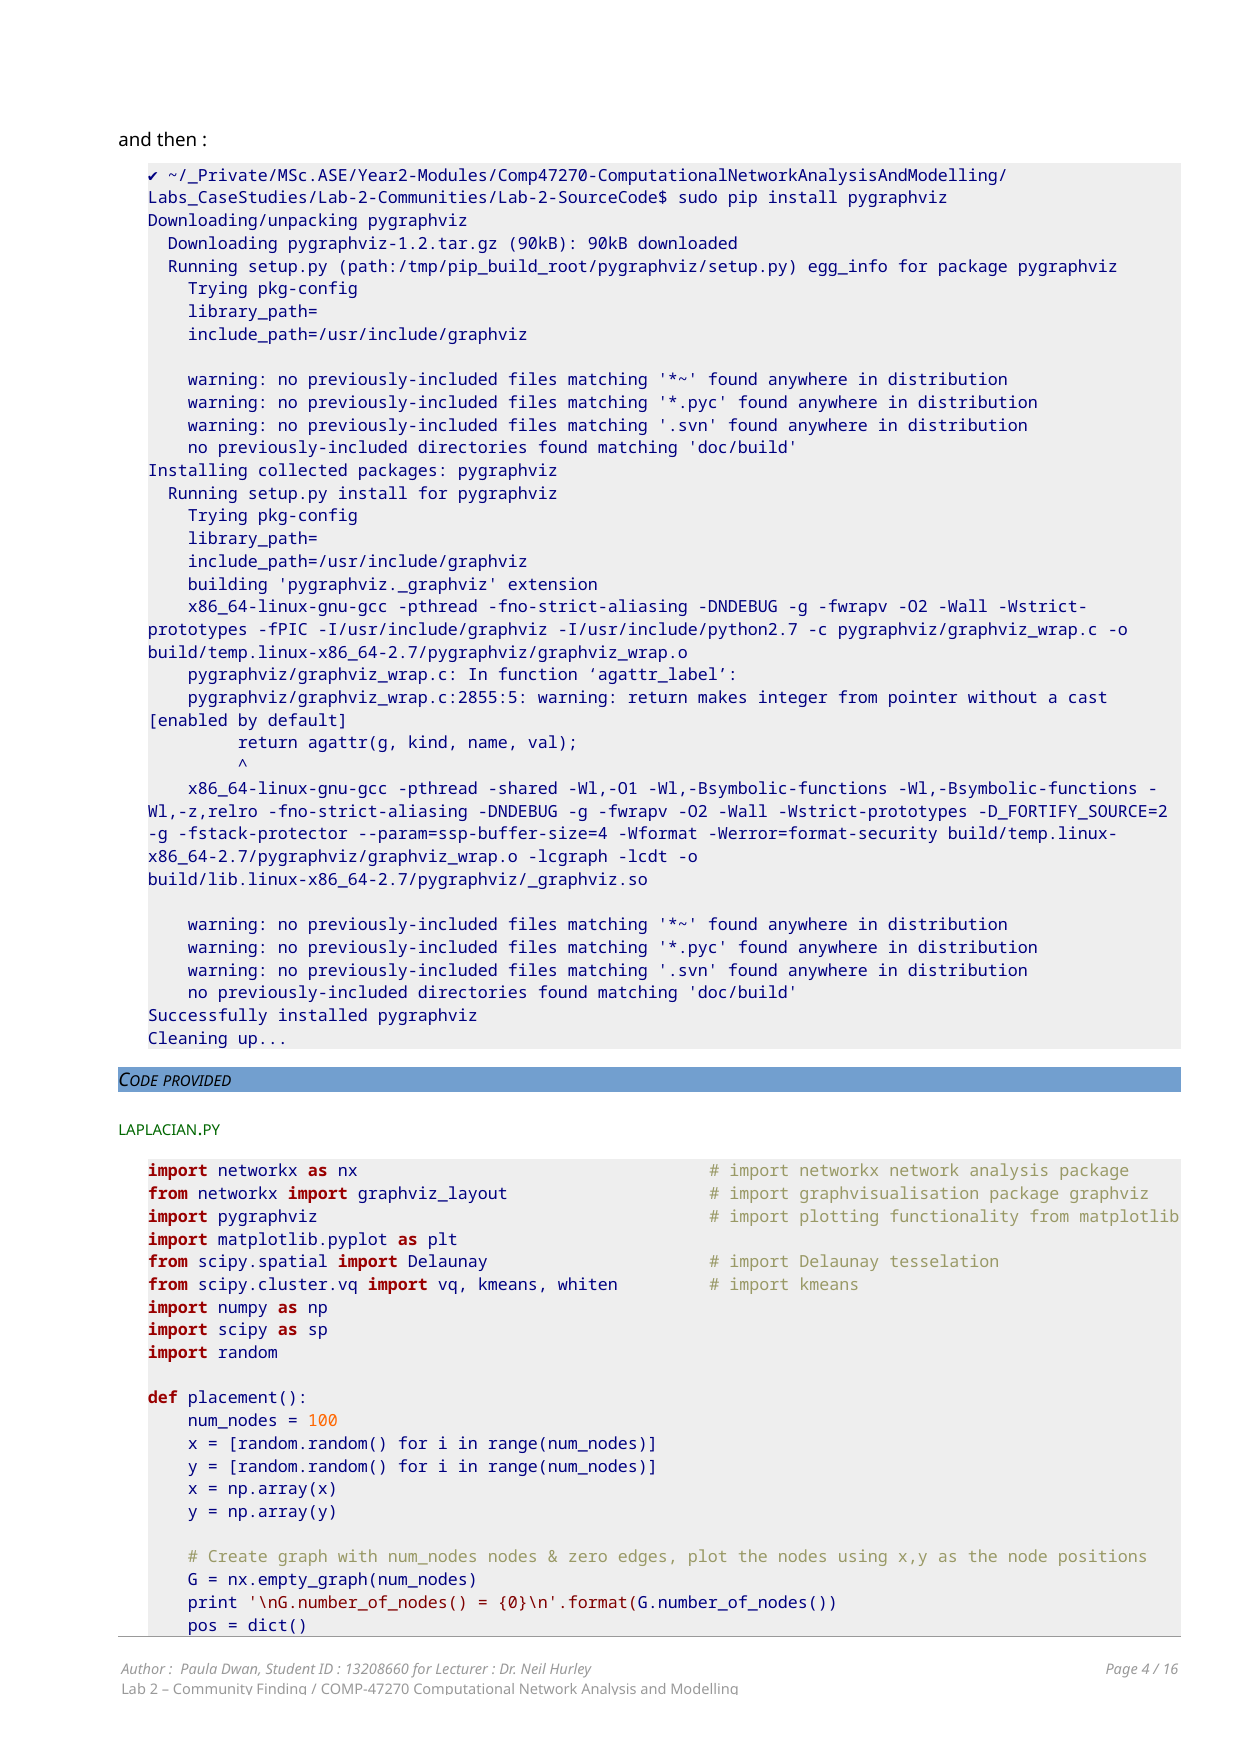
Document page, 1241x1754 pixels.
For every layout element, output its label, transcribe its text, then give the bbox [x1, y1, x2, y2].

text pygraphviz/graphviz_wrap.c:2855:5: warning: return makes integer from pointer without a cast [enabled by default] [148, 686, 1181, 731]
subtitle Code provided [118, 1067, 1181, 1092]
text no previously-included directories found matching 'doc/build' [148, 436, 1181, 458]
text warning: no previously-included files matching '*.pyc' found anywhere in distribution [148, 390, 1181, 413]
text import scipy as sp [148, 1318, 1181, 1341]
text warning: no previously-included files matching '*.pyc' found anywhere in distribution [148, 935, 1181, 958]
text num_nodes = 100 [148, 1409, 1181, 1431]
text y = np.array(y) [148, 1499, 1181, 1522]
text x = [random.random() for i in range(num_nodes)] [148, 1431, 1181, 1454]
text y = [random.random() for i in range(num_nodes)] [148, 1454, 1181, 1477]
text Running setup.py (path:/tmp/pip_build_root/pygraphviz/setup.py) egg_info for package pygraphviz [148, 254, 1181, 277]
text no previously-included directories found matching 'doc/build' [148, 981, 1181, 1003]
text import networkx as nx # import networkx network analysis package [148, 1159, 1181, 1182]
text building 'pygraphviz._graphviz' extension [148, 572, 1181, 595]
text pygraphviz/graphviz_wrap.c: In function ‘agattr_label’: [148, 663, 1181, 686]
text ^ [148, 754, 1181, 776]
text warning: no previously-included files matching '.svn' found anywhere in distribution [148, 958, 1181, 981]
text import pygraphviz # import plotting functionality from matplotlib [148, 1204, 1181, 1227]
text from scipy.cluster.vq import vq, kmeans, whiten # import kmeans [148, 1272, 1181, 1295]
text warning: no previously-included files matching '*~' found anywhere in distribution [148, 368, 1181, 390]
subtitle laplacian.py [118, 1116, 1181, 1141]
text Trying pkg-config [148, 504, 1181, 527]
text import random [148, 1341, 1181, 1363]
text warning: no previously-included files matching '*~' found anywhere in distribution [148, 913, 1181, 935]
text from networkx import graphviz_layout # import graphvisualisation package graphviz [148, 1182, 1181, 1204]
text # Create graph with num_nodes nodes & zero edges, plot the nodes using x,y as the node positions [148, 1545, 1181, 1568]
text Running setup.py install for pygraphviz [148, 481, 1181, 504]
text x86_64-linux-gnu-gcc -pthread -fno-strict-aliasing -DNDEBUG -g -fwrapv -O2 -Wall -Wstrict-prototypes -fPIC -I/usr/include/graphviz -I/usr/include/python2.7 -c pygraphviz/graphviz_wrap.c -o build/temp.linux-x86_64-2.7/pygraphviz/graphviz_wrap.o [148, 595, 1181, 663]
text x = np.array(x) [148, 1477, 1181, 1499]
text Downloading/unpacking pygraphviz [148, 209, 1181, 231]
text library_path= [148, 527, 1181, 549]
text ✔ ~/_Private/MSc.ASE/Year2-Modules/Comp47270-ComputationalNetworkAnalysisAndModelling/Labs_CaseStudies/Lab-2-Communities/Lab-2-SourceCode$ sudo pip install pygraphviz [148, 163, 1181, 209]
text warning: no previously-included files matching '.svn' found anywhere in distribution [148, 413, 1181, 436]
text import matplotlib.pyplot as plt [148, 1227, 1181, 1250]
text from scipy.spatial import Delaunay # import Delaunay tesselation [148, 1250, 1181, 1272]
text Cleaning up... [148, 1026, 1181, 1049]
text return agattr(g, kind, name, val); [148, 731, 1181, 754]
text x86_64-linux-gnu-gcc -pthread -shared -Wl,-O1 -Wl,-Bsymbolic-functions -Wl,-Bsymbolic-functions -Wl,-z,relro -fno-strict-aliasing -DNDEBUG -g -fwrapv -O2 -Wall -Wstrict-prototypes -D_FORTIFY_SOURCE=2 -g -fstack-protector --param=ssp-buffer-size=4 -Wformat -Werror=format-security build/temp.linux-x86_64-2.7/pygraphviz/graphviz_wrap.o -lcgraph -lcdt -o build/lib.linux-x86_64-2.7/pygraphviz/_graphviz.so [148, 776, 1181, 890]
text print '\nG.number_of_nodes() = {0}\n'.format(G.number_of_nodes()) [148, 1590, 1181, 1613]
text include_path=/usr/include/graphviz [148, 322, 1181, 345]
text library_path= [148, 299, 1181, 322]
text include_path=/usr/include/graphviz [148, 549, 1181, 572]
text Successfully installed pygraphviz [148, 1003, 1181, 1026]
text pos = dict() [148, 1613, 1181, 1636]
text Trying pkg-config [148, 277, 1181, 299]
text def placement(): [148, 1386, 1181, 1409]
text Installing collected packages: pygraphviz [148, 458, 1181, 481]
text G = nx.empty_graph(num_nodes) [148, 1568, 1181, 1590]
text Downloading pygraphviz-1.2.tar.gz (90kB): 90kB downloaded [148, 231, 1181, 254]
text import numpy as np [148, 1295, 1181, 1318]
text and then : [118, 126, 1181, 151]
